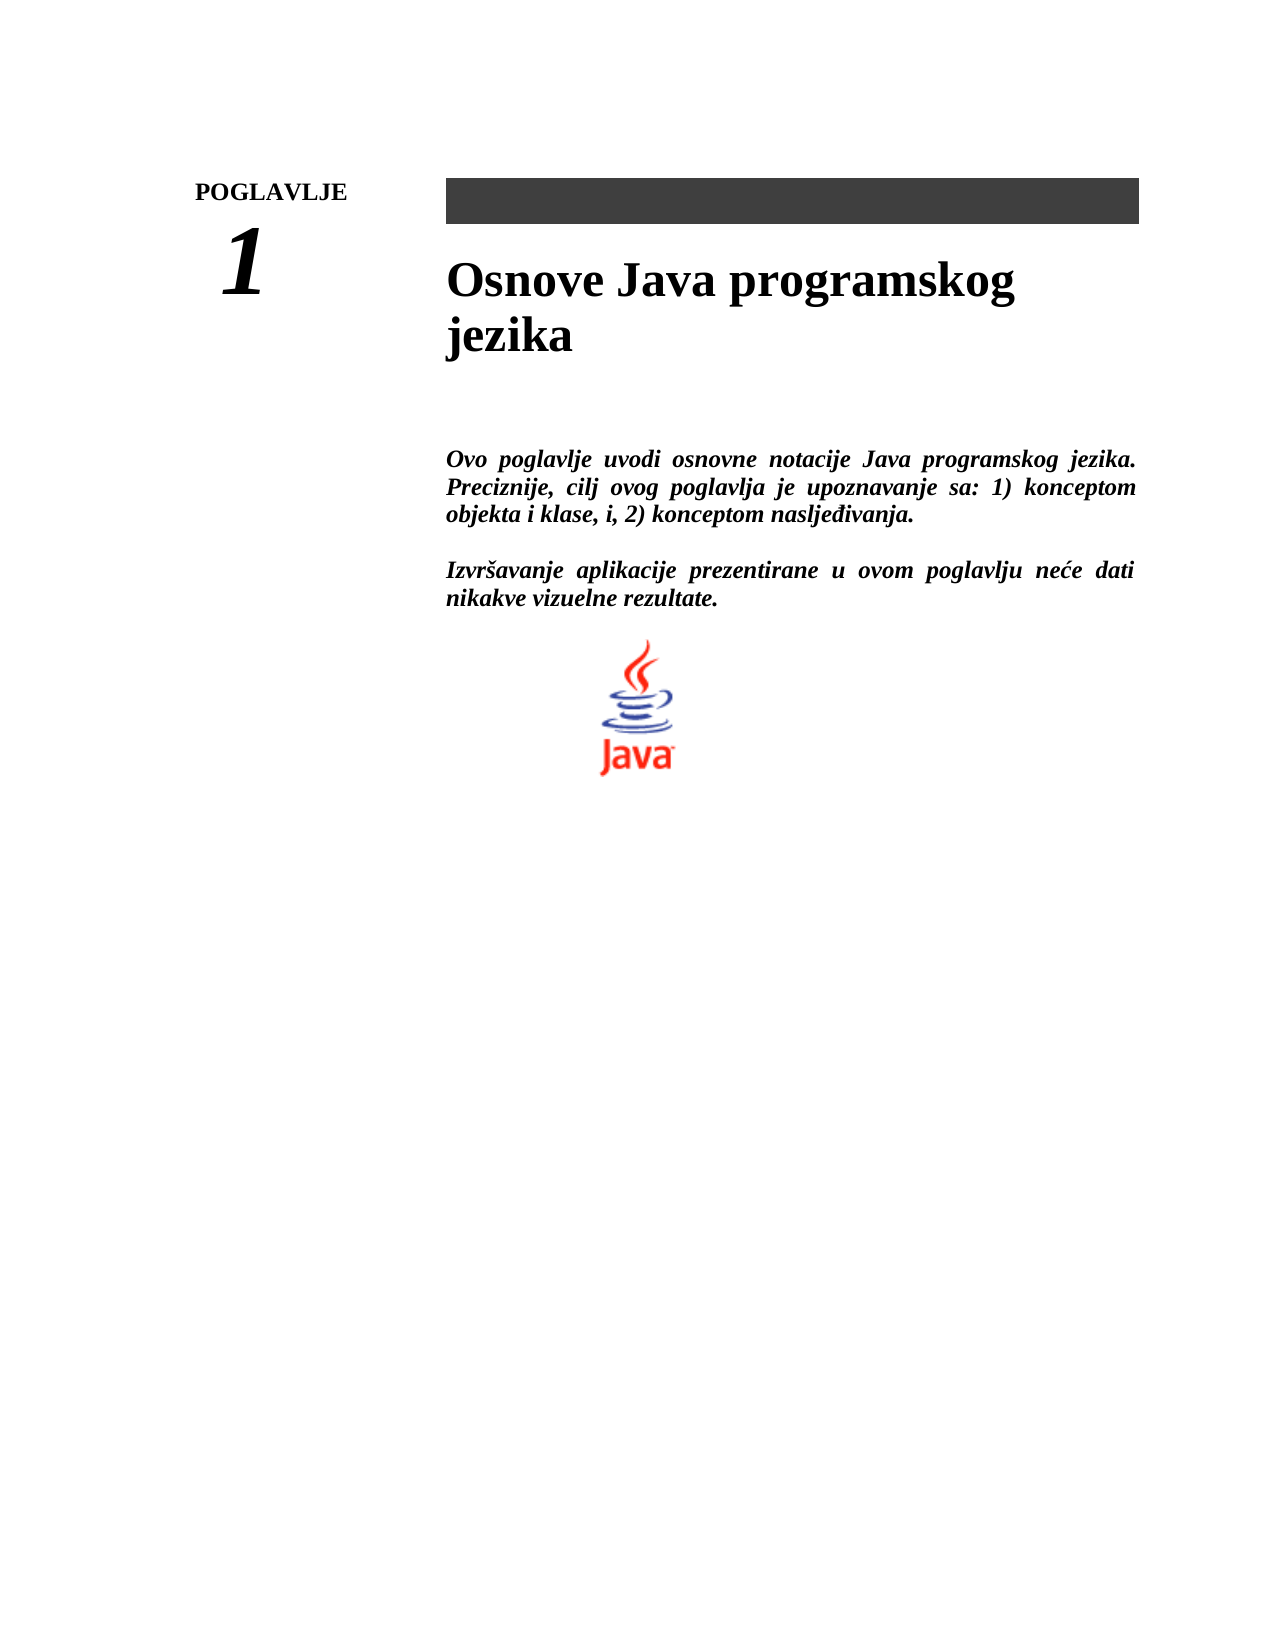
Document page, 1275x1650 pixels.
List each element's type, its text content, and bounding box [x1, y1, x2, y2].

picture [596, 639, 679, 777]
table_header [188, 556, 438, 611]
table_header Izvršavanje aplikacije prezentirane u ovom poglavlju neće dati nikakve vizuelne rezultate. [439, 556, 1145, 611]
table_header Osnove Java programskog jezika Ovo poglavlje uvodi osnovne notacije Java programskog jezika. Preciznije, cilj ovog poglavlja je upoznavanje sa: 1) konceptom objekta i klase, i, 2) konceptom nasljeđivanja. [439, 178, 1147, 528]
table_header POGLAVLJE 1 [188, 178, 438, 528]
